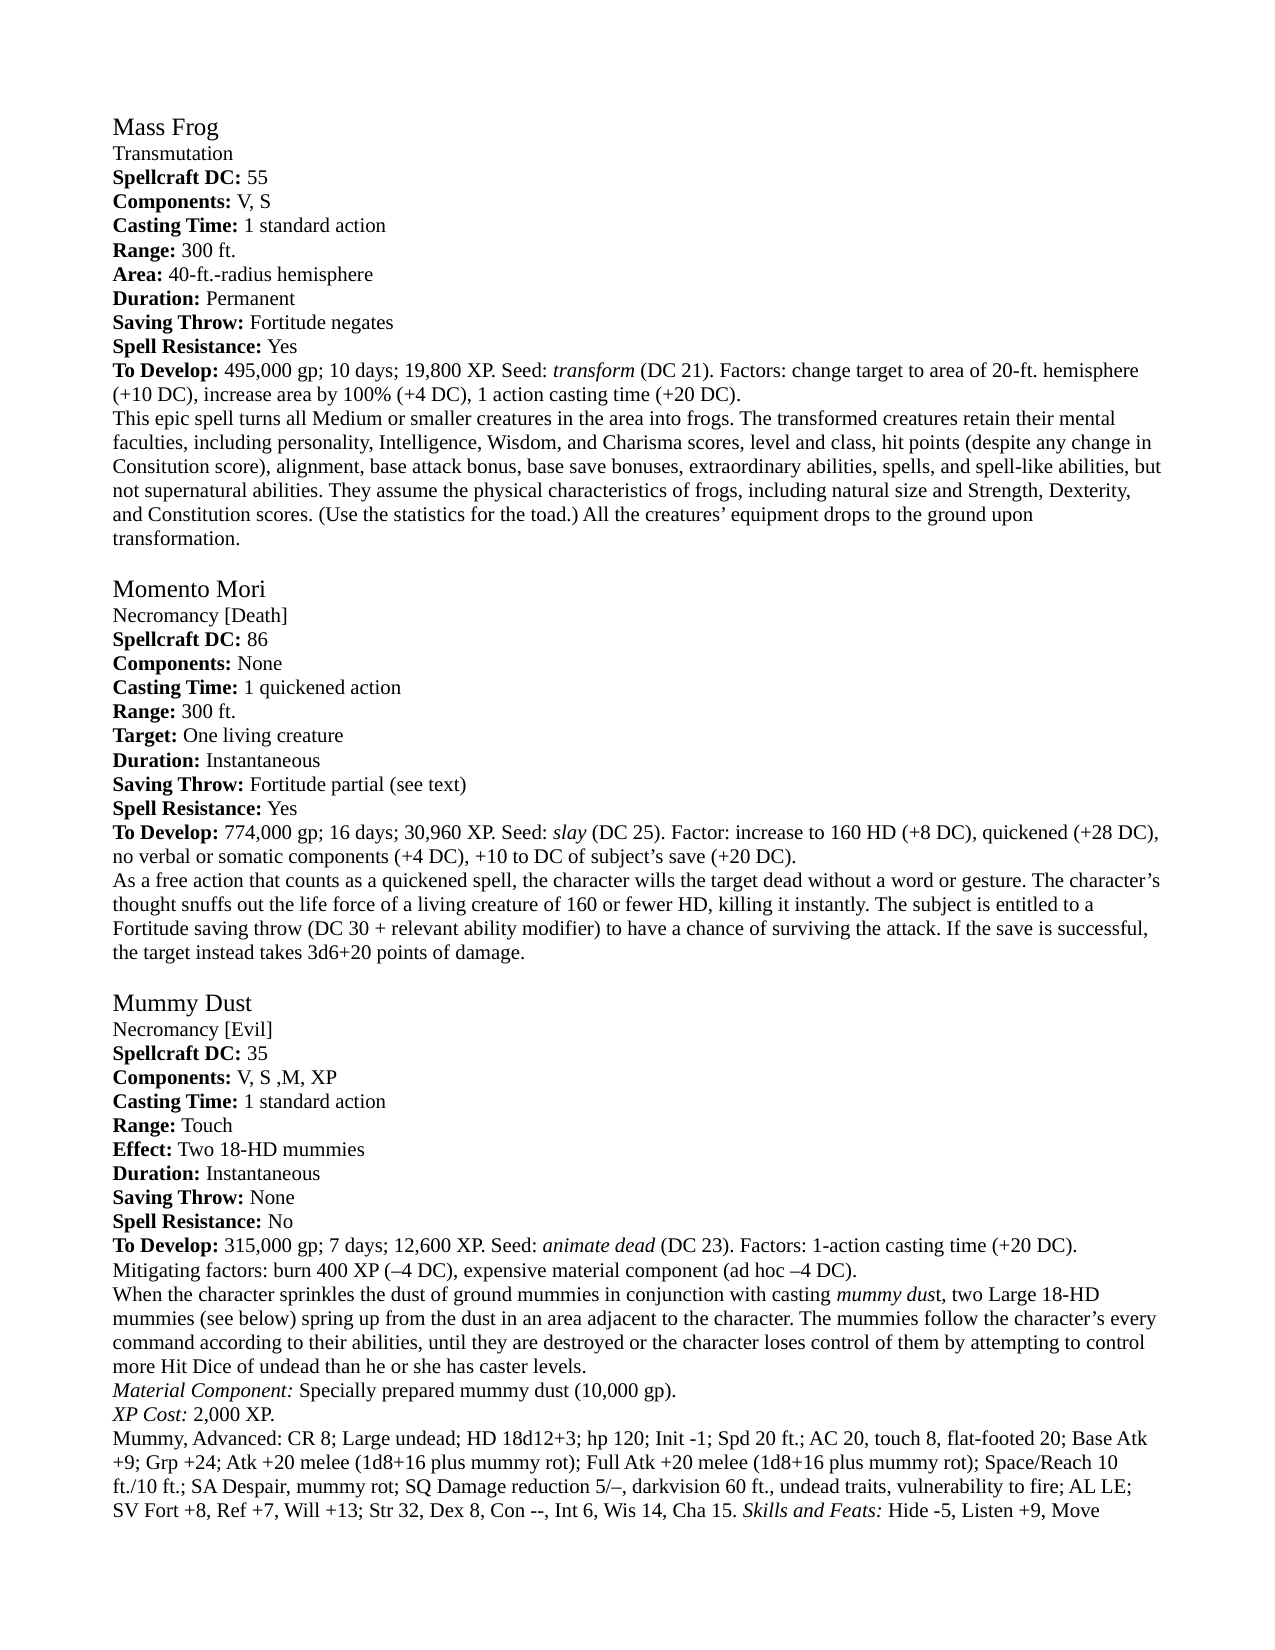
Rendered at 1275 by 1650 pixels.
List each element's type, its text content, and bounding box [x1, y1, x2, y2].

text Duration: Instantaneous [112, 747, 1162, 772]
subtitle Mass Frog [112, 112, 1162, 141]
text To Develop: 495,000 gp; 10 days; 19,800 XP. Seed: transform (DC 21). Factors: change target to area of 20-ft. hemisphere (+10 DC), increase area by 100% (+4 DC), 1 action casting time (+20 DC). [112, 358, 1162, 406]
text As a free action that counts as a quickened spell, the character wills the target dead without a word or gesture. The character’s thought snuffs out the life force of a living creature of 160 or fewer HD, killing it instantly. The subject is entitled to a Fortitude saving throw (DC 30 + relevant ability modifier) to have a chance of surviving the attack. If the save is successful, the target instead takes 3d6+20 points of damage. [112, 868, 1162, 964]
text Casting Time: 1 quickened action [112, 675, 1162, 699]
text Range: Touch [112, 1113, 1162, 1137]
text Duration: Permanent [112, 286, 1162, 310]
text Area: 40-ft.-radius hemisphere [112, 262, 1162, 286]
text Effect: Two 18-HD mummies [112, 1137, 1162, 1161]
text Spellcraft DC: 86 [112, 627, 1162, 651]
subtitle Momento Mori [112, 574, 1162, 603]
text Spell Resistance: Yes [112, 334, 1162, 358]
text Casting Time: 1 standard action [112, 1089, 1162, 1113]
text Spell Resistance: Yes [112, 796, 1162, 820]
text Saving Throw: None [112, 1185, 1162, 1209]
text Spellcraft DC: 55 [112, 165, 1162, 189]
text To Develop: 774,000 gp; 16 days; 30,960 XP. Seed: slay (DC 25). Factor: increase to 160 HD (+8 DC), quickened (+28 DC), no verbal or somatic components (+4 DC), +10 to DC of subject’s save (+20 DC). [112, 820, 1162, 868]
text Spellcraft DC: 35 [112, 1041, 1162, 1065]
text Material Component: Specially prepared mummy dust (10,000 gp). [112, 1378, 1162, 1402]
text This epic spell turns all Medium or smaller creatures in the area into frogs. The transformed creatures retain their mental faculties, including personality, Intelligence, Wisdom, and Charisma scores, level and class, hit points (despite any change in Consitution score), alignment, base attack bonus, base save bonuses, extraordinary abilities, spells, and spell-like abilities, but not supernatural abilities. They assume the physical characteristics of frogs, including natural size and Strength, Dexterity, and Constitution scores. (Use the statistics for the toad.) All the creatures’ equipment drops to the ground upon transformation. [112, 406, 1162, 550]
text Casting Time: 1 standard action [112, 213, 1162, 237]
text Components: V, S [112, 189, 1162, 213]
text Necromancy [Evil] [112, 1017, 1162, 1041]
text When the character sprinkles the dust of ground mummies in conjunction with casting mummy dust, two Large 18-HD mummies (see below) spring up from the dust in an area adjacent to the character. The mummies follow the character’s every command according to their abilities, until they are destroyed or the character loses control of them by attempting to control more Hit Dice of undead than he or she has caster levels. [112, 1282, 1162, 1378]
text Target: One living creature [112, 723, 1162, 747]
text Components: None [112, 651, 1162, 675]
text Components: V, S ,M, XP [112, 1065, 1162, 1089]
text Necromancy [Death] [112, 603, 1162, 627]
text Transmutation [112, 141, 1162, 165]
text Range: 300 ft. [112, 699, 1162, 723]
text Spell Resistance: No [112, 1209, 1162, 1233]
text Duration: Instantaneous [112, 1161, 1162, 1185]
text To Develop: 315,000 gp; 7 days; 12,600 XP. Seed: animate dead (DC 23). Factors: 1-action casting time (+20 DC). Mitigating factors: burn 400 XP (–4 DC), expensive material component (ad hoc –4 DC). [112, 1233, 1162, 1282]
text Mummy, Advanced: CR 8; Large undead; HD 18d12+3; hp 120; Init -1; Spd 20 ft.; AC 20, touch 8, flat-footed 20; Base Atk +9; Grp +24; Atk +20 melee (1d8+16 plus mummy rot); Full Atk +20 melee (1d8+16 plus mummy rot); Space/Reach 10 ft./10 ft.; SA Despair, mummy rot; SQ Damage reduction 5/–, darkvision 60 ft., undead traits, vulnerability to fire; AL LE; SV Fort +8, Ref +7, Will +13; Str 32, Dex 8, Con --, Int 6, Wis 14, Cha 15. Skills and Feats: Hide -5, Listen +9, Move [112, 1426, 1162, 1522]
text XP Cost: 2,000 XP. [112, 1402, 1162, 1426]
subtitle Mummy Dust [112, 988, 1162, 1017]
text Saving Throw: Fortitude negates [112, 310, 1162, 334]
text Range: 300 ft. [112, 237, 1162, 262]
text Saving Throw: Fortitude partial (see text) [112, 772, 1162, 796]
